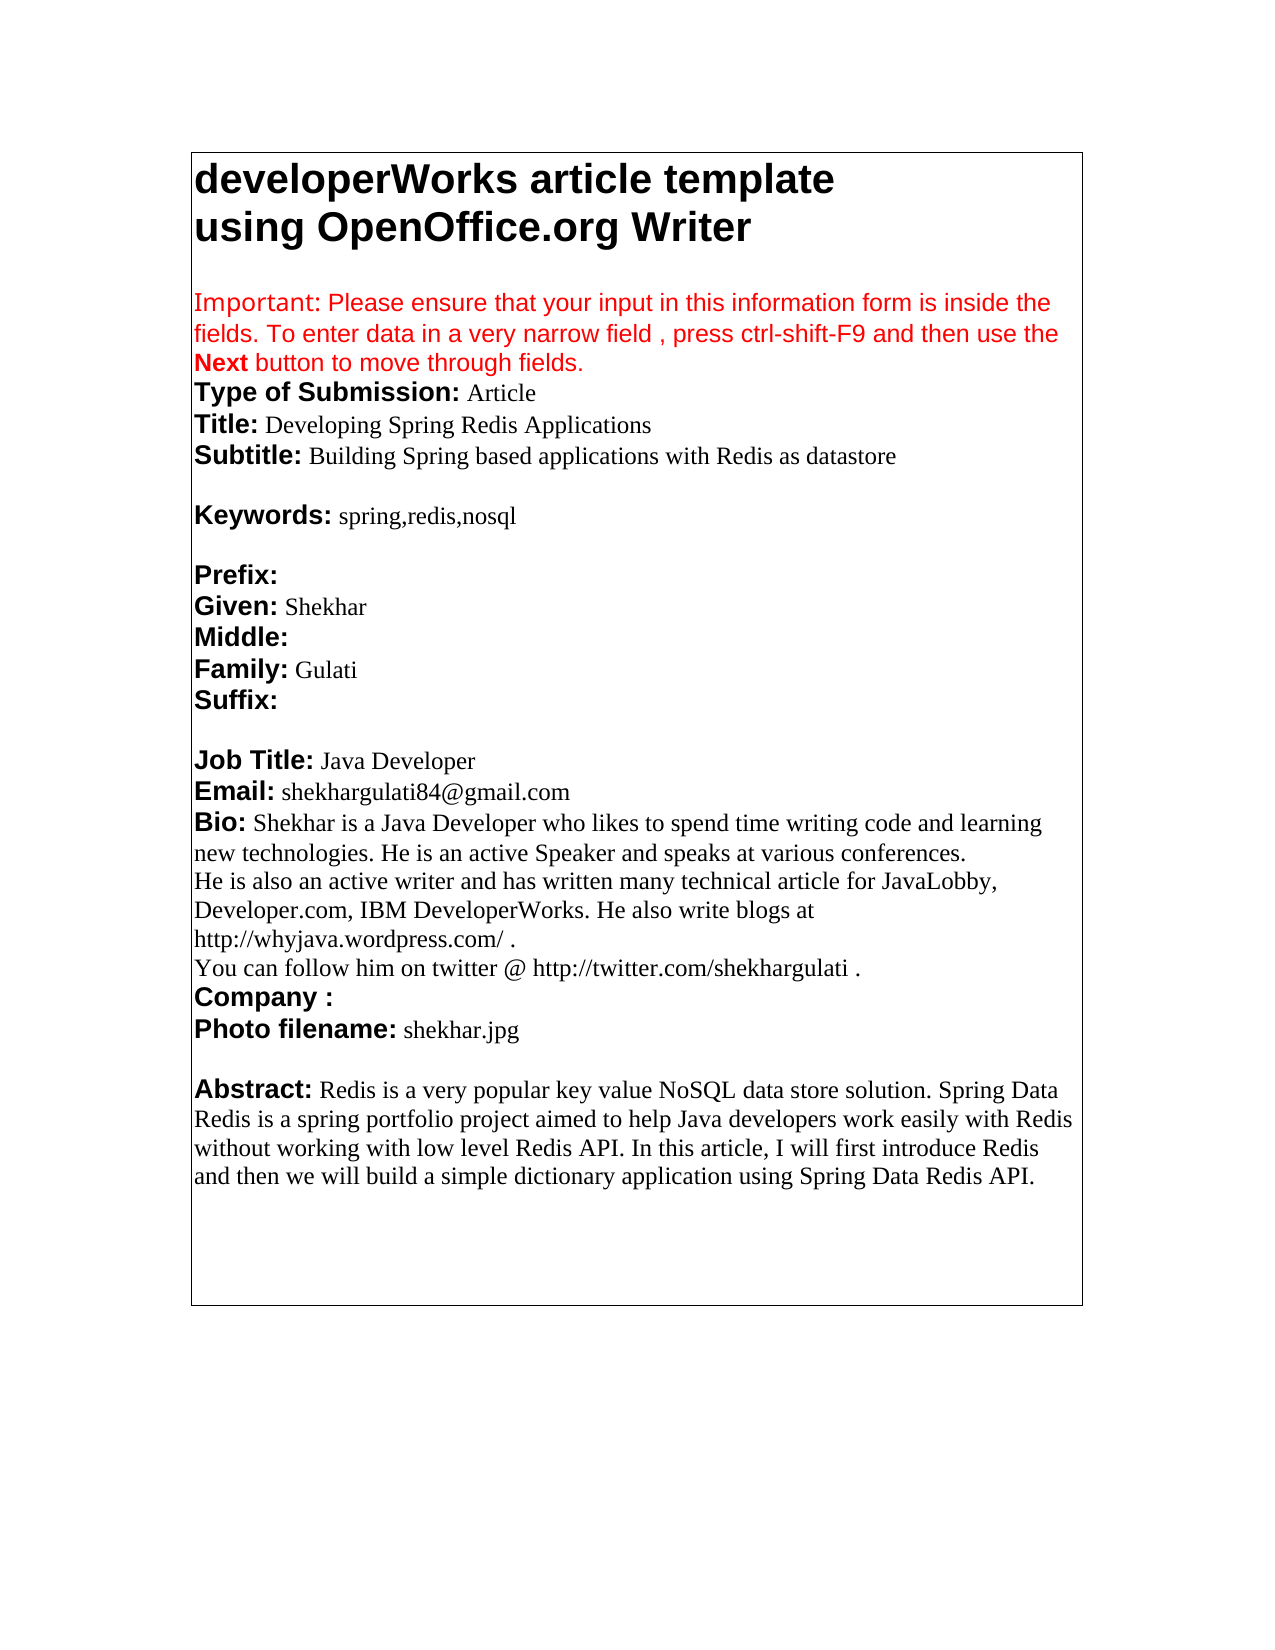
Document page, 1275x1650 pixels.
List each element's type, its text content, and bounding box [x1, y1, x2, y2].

text Family: Gulati [194, 653, 1080, 684]
text Given: Shekhar [194, 590, 1080, 621]
text Middle: [194, 621, 1080, 653]
text Abstract: Redis is a very popular key value NoSQL data store solution. Spring Data Redis is a spring portfolio project aimed to help Java developers work easily with Redis without working with low level Redis API. In this article, I will first introduce Redis and then we will build a simple dictionary application using Spring Data Redis API. [194, 1073, 1080, 1190]
text Email: shekhargulati84@gmail.com [194, 775, 1080, 806]
text Bio: Shekhar is a Java Developer who likes to spend time writing code and learning new technologies. He is an active Speaker and speaks at various conferences. He is also an active writer and has written many technical article for JavaLobby, Developer.com, IBM DeveloperWorks. He also write blogs at http://whyjava.wordpress.com/ . You can follow him on twitter @ http://twitter.com/shekhargulati . [194, 806, 1080, 981]
text Important: Please ensure that your input in this information form is inside the fields. To enter data in a very narrow field , press ctrl-shift-F9 and then use the Next button to move through fields. [194, 285, 1080, 376]
text Subtitle: Building Spring based applications with Redis as datastore [194, 439, 1080, 470]
text Title: Developing Spring Redis Applications [194, 408, 1080, 439]
text Keywords: spring,redis,nosql [194, 499, 1080, 530]
text using OpenOffice.org Writer [194, 203, 1080, 251]
text Prefix: [194, 559, 1080, 590]
text Photo filename: shekhar.jpg [194, 1013, 1080, 1044]
text Suffix: [194, 684, 1080, 715]
text Type of Submission: Article [194, 376, 1080, 408]
text Job Title: Java Developer [194, 744, 1080, 775]
text developerWorks article template [194, 155, 1080, 203]
text Company : [194, 981, 1080, 1013]
